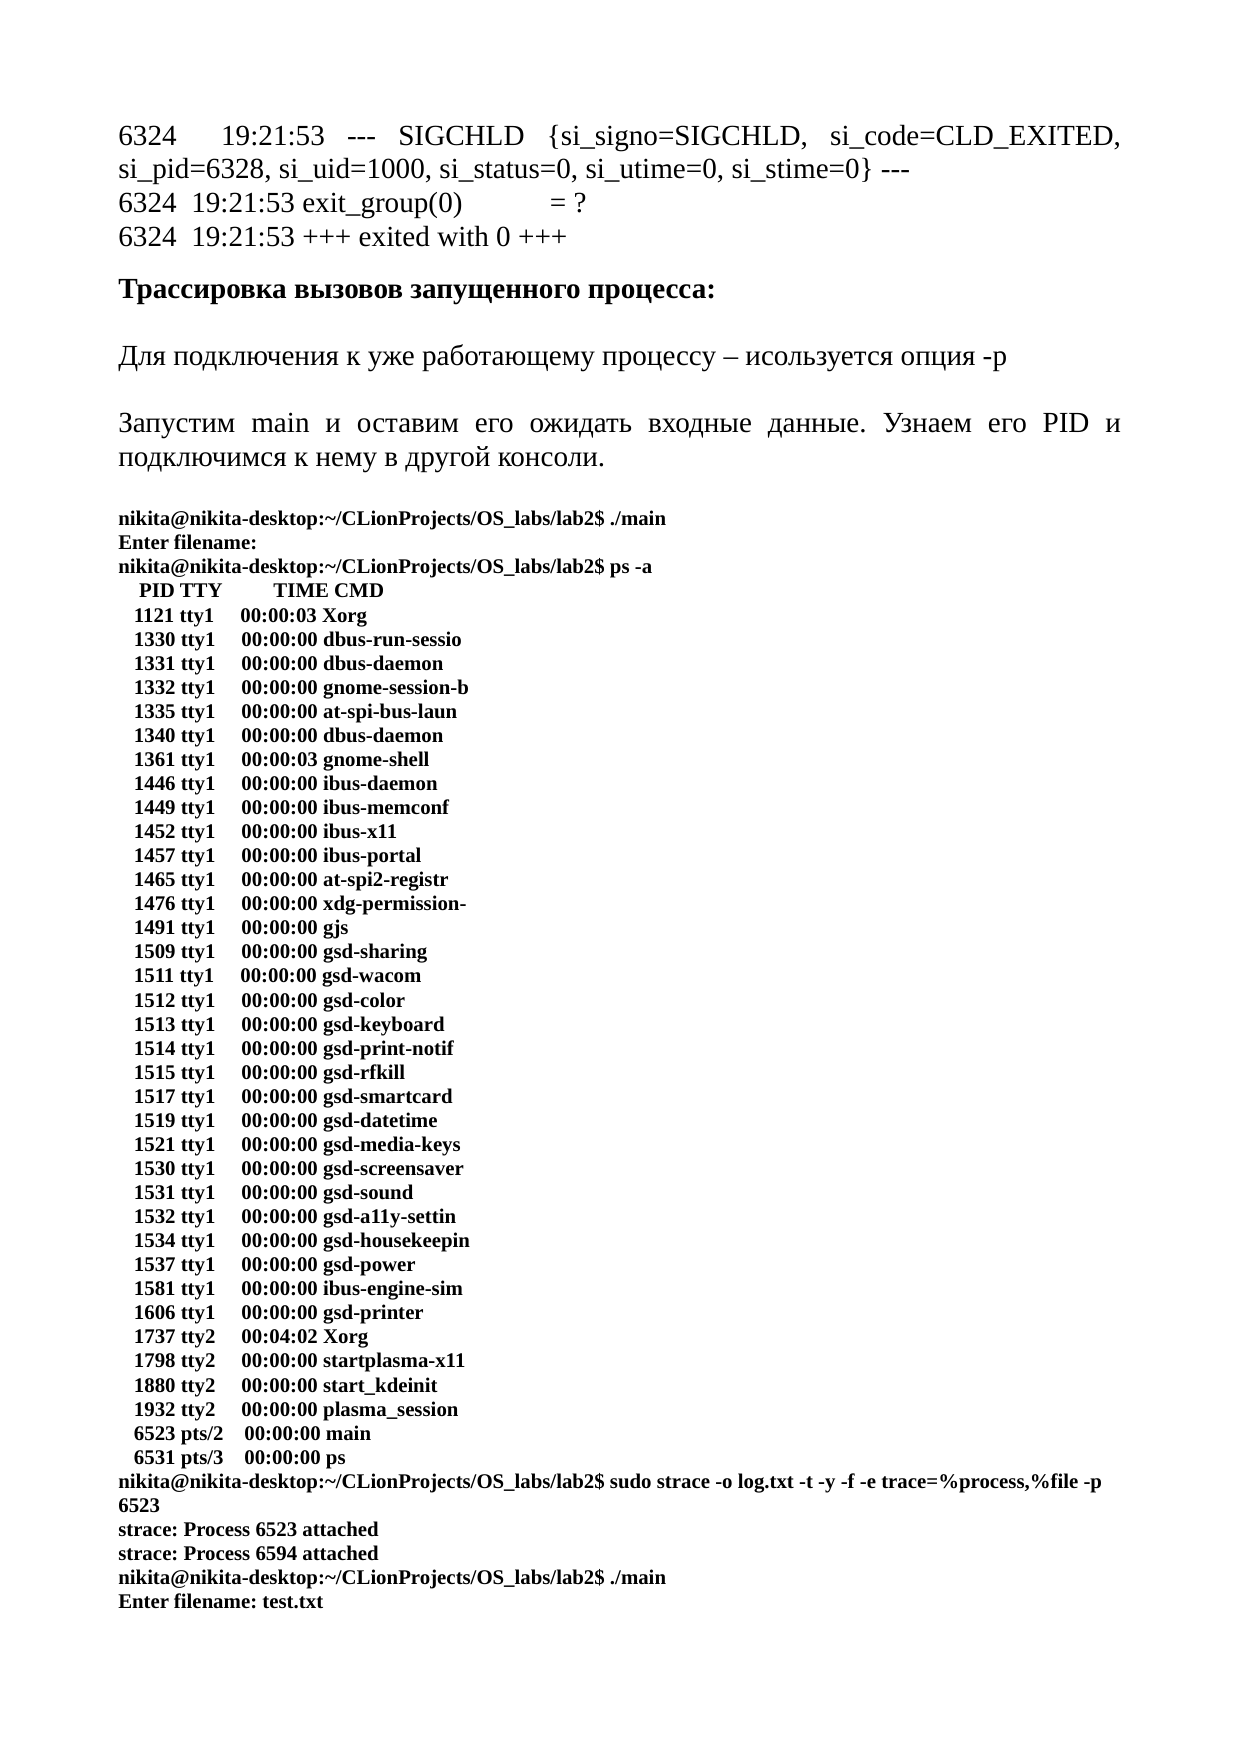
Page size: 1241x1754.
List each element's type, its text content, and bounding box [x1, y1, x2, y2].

text 1452 tty1 00:00:00 ibus-x11 [118, 819, 1122, 843]
text 1446 tty1 00:00:00 ibus-daemon [118, 771, 1122, 795]
text Enter filename: nikita@nikita-desktop:~/CLionProjects/OS_labs/lab2$ ps -a [118, 530, 1122, 578]
text 1121 tty1 00:00:03 Xorg [118, 602, 1122, 627]
text 1511 tty1 00:00:00 gsd-wacom [118, 963, 1122, 987]
text 1534 tty1 00:00:00 gsd-housekeepin [118, 1228, 1122, 1252]
text 1332 tty1 00:00:00 gnome-session-b [118, 675, 1122, 699]
text 6324 19:21:53 +++ exited with 0 +++ [118, 219, 1122, 252]
text strace: Process 6594 attached [118, 1541, 1122, 1565]
text 1330 tty1 00:00:00 dbus-run-sessio [118, 627, 1122, 651]
text 1521 tty1 00:00:00 gsd-media-keys [118, 1132, 1122, 1156]
text 6324 19:21:53 --- SIGCHLD {si_signo=SIGCHLD, si_code=CLD_EXITED, si_pid=6328, si_uid=1000, si_status=0, si_utime=0, si_stime=0} --- [118, 118, 1122, 185]
text nikita@nikita-desktop:~/CLionProjects/OS_labs/lab2$ sudo strace -o log.txt -t -y -f -e trace=%process,%file -p 6523 [118, 1469, 1122, 1517]
text 1519 tty1 00:00:00 gsd-datetime [118, 1108, 1122, 1132]
text 1537 tty1 00:00:00 gsd-power [118, 1252, 1122, 1276]
text 1335 tty1 00:00:00 at-spi-bus-laun [118, 699, 1122, 723]
text 1449 tty1 00:00:00 ibus-memconf [118, 795, 1122, 819]
text 1491 tty1 00:00:00 gjs [118, 915, 1122, 939]
text Запустим main и оставим его ожидать входные данные. Узнаем его PID и подключимся к нему в другой консоли. [118, 406, 1122, 473]
text 1606 tty1 00:00:00 gsd-printer [118, 1300, 1122, 1324]
text 1457 tty1 00:00:00 ibus-portal [118, 843, 1122, 867]
text 1531 tty1 00:00:00 gsd-sound [118, 1180, 1122, 1204]
text 1512 tty1 00:00:00 gsd-color [118, 987, 1122, 1012]
text 6324 19:21:53 exit_group(0) = ? [118, 185, 1122, 219]
text nikita@nikita-desktop:~/CLionProjects/OS_labs/lab2$ ./main [118, 1565, 1122, 1589]
text 1513 tty1 00:00:00 gsd-keyboard [118, 1012, 1122, 1036]
text PID TTY TIME CMD [118, 578, 1122, 602]
text 1737 tty2 00:04:02 Xorg [118, 1324, 1122, 1348]
text Трассировка вызовов запущенного процесса: [118, 271, 1122, 338]
text nikita@nikita-desktop:~/CLionProjects/OS_labs/lab2$ ./main [118, 506, 1122, 530]
text 1880 tty2 00:00:00 start_kdeinit [118, 1372, 1122, 1397]
text 1331 tty1 00:00:00 dbus-daemon [118, 651, 1122, 675]
text 1517 tty1 00:00:00 gsd-smartcard [118, 1084, 1122, 1108]
text 6523 pts/2 00:00:00 main [118, 1421, 1122, 1445]
text 1581 tty1 00:00:00 ibus-engine-sim [118, 1276, 1122, 1300]
text 1509 tty1 00:00:00 gsd-sharing [118, 939, 1122, 963]
text 1530 tty1 00:00:00 gsd-screensaver [118, 1156, 1122, 1180]
text 1340 tty1 00:00:00 dbus-daemon [118, 723, 1122, 747]
text Enter filename: test.txt [118, 1589, 1122, 1613]
text 1361 tty1 00:00:03 gnome-shell [118, 747, 1122, 771]
text strace: Process 6523 attached [118, 1517, 1122, 1541]
text 1932 tty2 00:00:00 plasma_session [118, 1397, 1122, 1421]
text 1514 tty1 00:00:00 gsd-print-notif [118, 1036, 1122, 1060]
text 1476 tty1 00:00:00 xdg-permission- [118, 891, 1122, 915]
text 6531 pts/3 00:00:00 ps [118, 1445, 1122, 1469]
text 1465 tty1 00:00:00 at-spi2-registr [118, 867, 1122, 891]
text 1532 tty1 00:00:00 gsd-a11y-settin [118, 1204, 1122, 1228]
text 1798 tty2 00:00:00 startplasma-x11 [118, 1348, 1122, 1372]
text 1515 tty1 00:00:00 gsd-rfkill [118, 1060, 1122, 1084]
text Для подключения к уже работающему процессу – исользуется опция -p [118, 338, 1122, 372]
